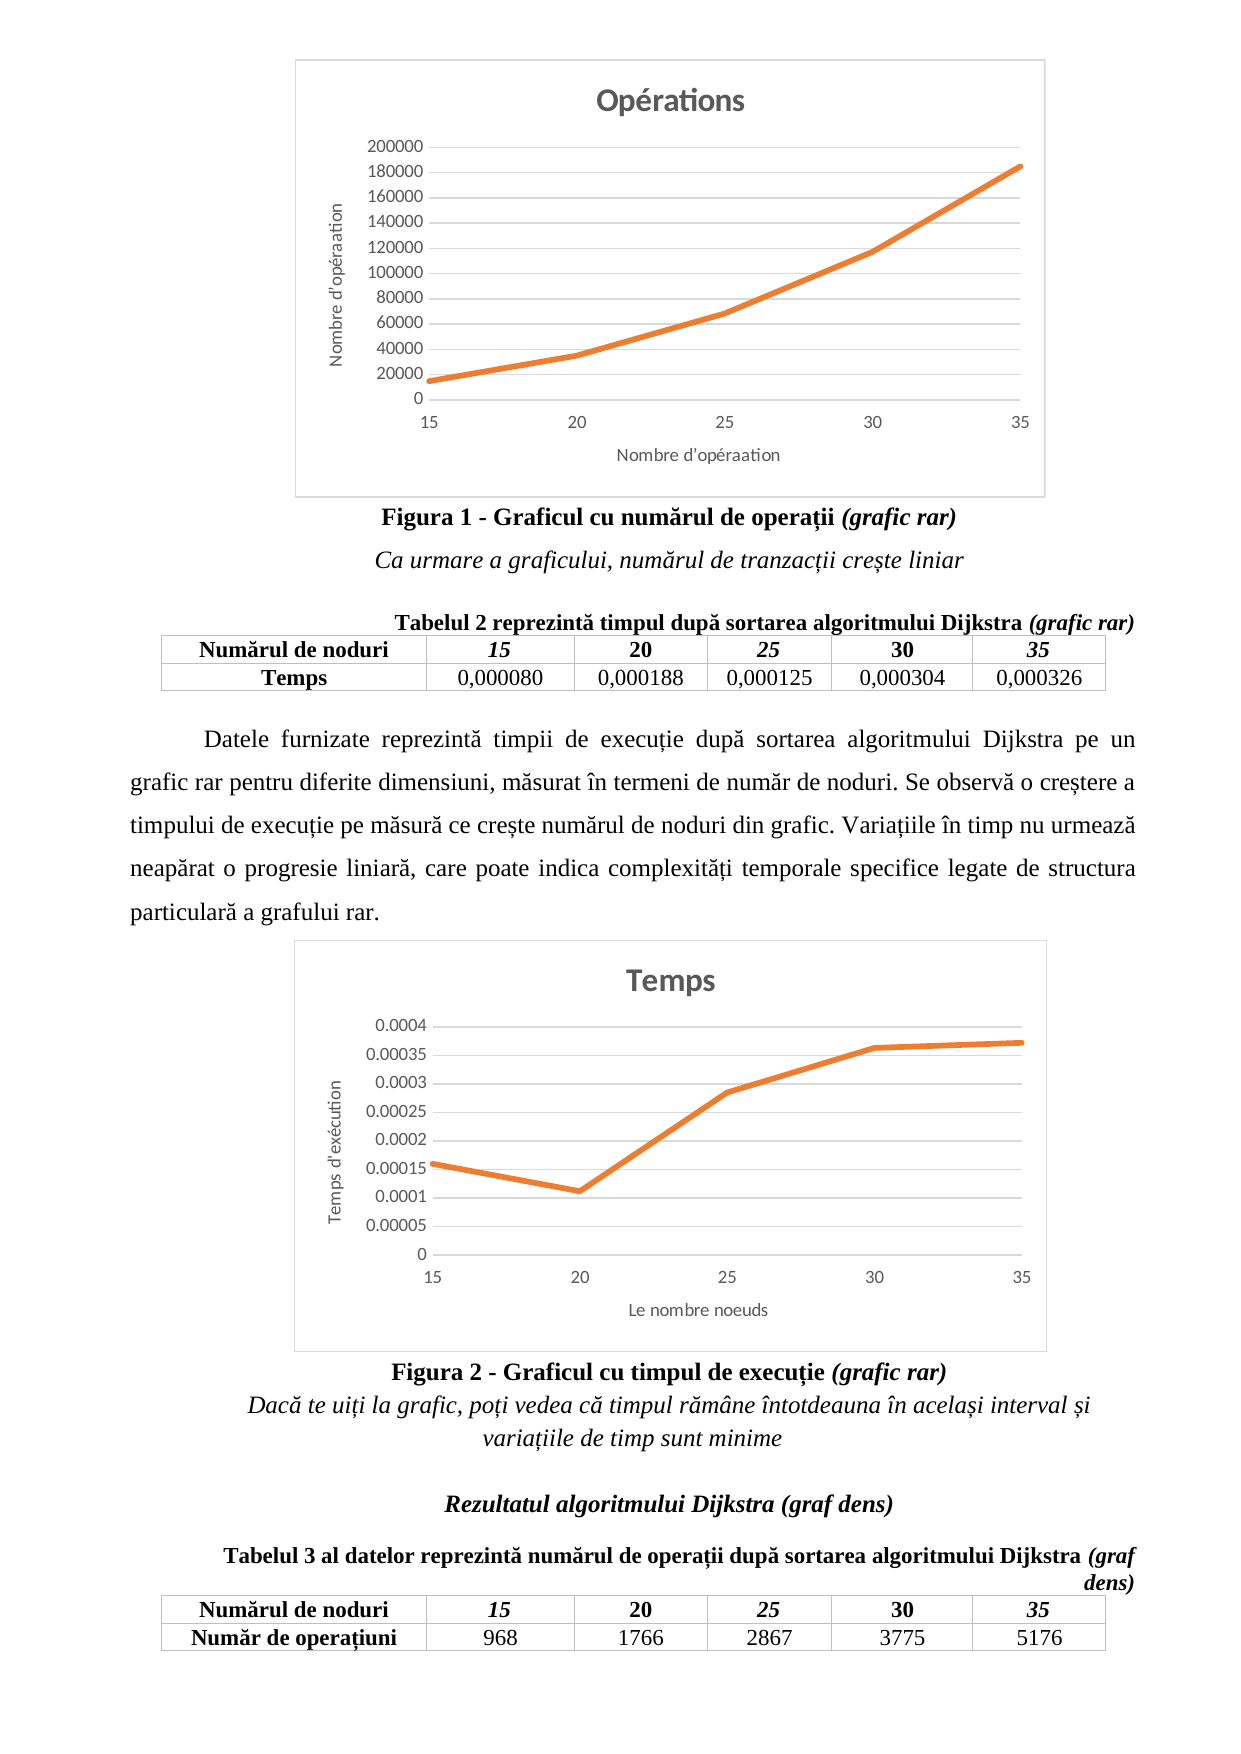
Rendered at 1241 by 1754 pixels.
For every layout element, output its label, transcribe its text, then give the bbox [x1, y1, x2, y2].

table_header 15 [427, 1596, 574, 1623]
text Figura 2 - Graficul cu timpul de execuție (grafic rar) [130, 1357, 1137, 1385]
table_header 25 [708, 636, 831, 663]
table_cell 5176 [973, 1624, 1105, 1650]
table_header Numărul de noduri [162, 636, 426, 663]
table_cell 3775 [832, 1624, 972, 1650]
table_cell 968 [427, 1624, 574, 1650]
table_header 25 [708, 1596, 831, 1623]
text Datele furnizate reprezintă timpii de execuție după sortarea algoritmului Dijkstra pe un grafic rar pentru diferite dimensiuni, măsurat în termeni de număr de noduri. Se observă o creștere a timpului de execuție pe măsură ce crește numărul de noduri din grafic. Variațiile în timp nu urmează neapărat o progresie liniară, care poate indica complexități temporale specifice legate de structura particulară a grafului rar. [130, 724, 1137, 925]
table_cell 0,000304 [832, 664, 972, 690]
text Rezultatul algoritmului Dijkstra (graf dens) [130, 1489, 1137, 1517]
table_header 30 [832, 1596, 972, 1623]
table_header 20 [575, 636, 707, 663]
table_cell 2867 [708, 1624, 831, 1650]
table_header 20 [575, 1596, 707, 1623]
table_header 35 [973, 636, 1105, 663]
text Dacă te uiți la grafic, poți vedea că timpul rămâne întotdeauna în același interval și variațiile de timp sunt minime [130, 1390, 1137, 1451]
text Ca urmare a graficului, numărul de tranzacții crește liniar [130, 545, 1137, 574]
table_cell 0,000125 [708, 664, 831, 690]
table_cell 0,000326 [973, 664, 1105, 690]
table_header 35 [973, 1596, 1105, 1623]
table_header 15 [427, 636, 574, 663]
text Tabelul 2 reprezintă timpul după sortarea algoritmului Dijkstra (grafic rar) [130, 609, 1137, 635]
text Figura 1 - Graficul cu numărul de operații (grafic rar) [130, 502, 1137, 531]
table_cell 1766 [575, 1624, 707, 1650]
table_header Numărul de noduri [162, 1596, 426, 1623]
table_header 30 [832, 636, 972, 663]
text Tabelul 3 al datelor reprezintă numărul de operații după sortarea algoritmului Dijkstra (graf dens) [130, 1543, 1137, 1595]
table_cell 0,000188 [575, 664, 707, 690]
table_cell 0,000080 [427, 664, 574, 690]
table_cell Temps [162, 664, 426, 690]
table_cell Număr de operațiuni [162, 1624, 426, 1650]
